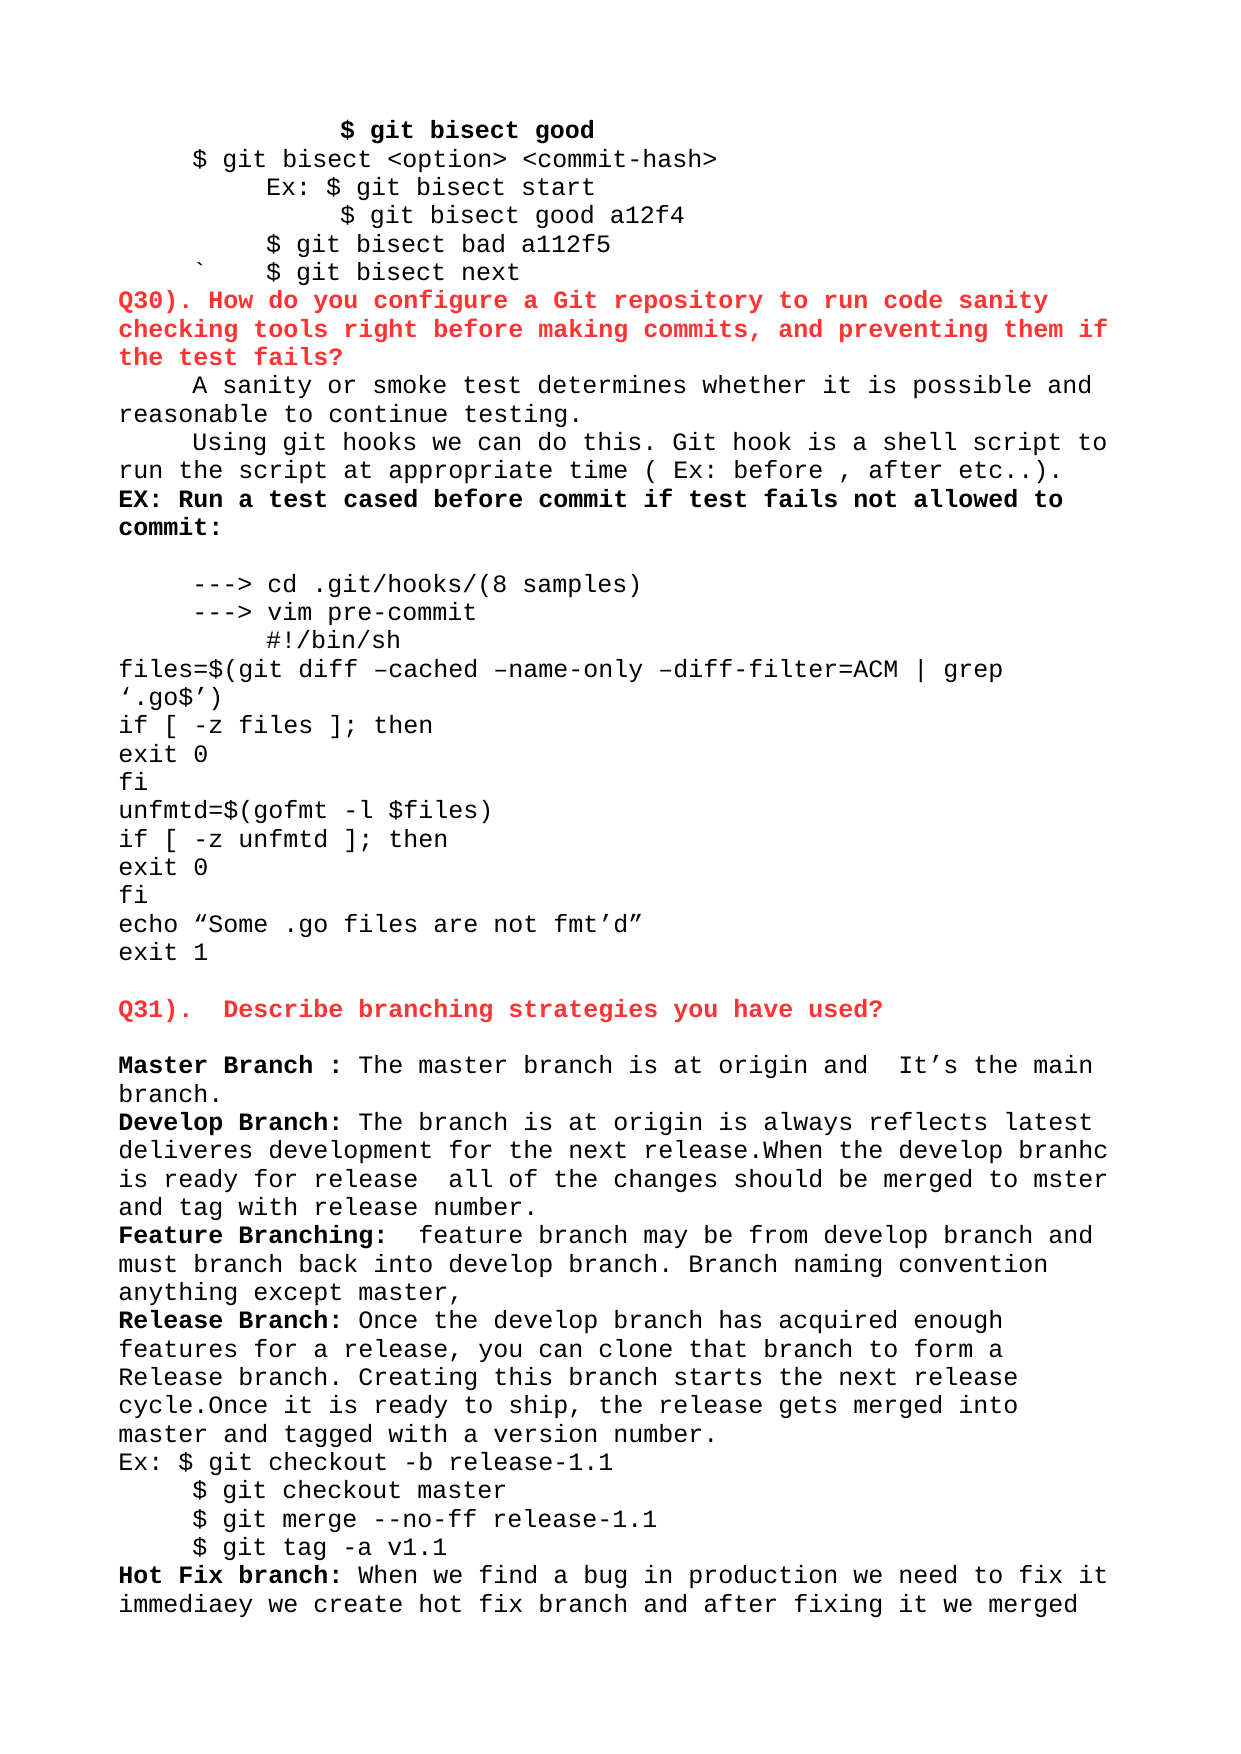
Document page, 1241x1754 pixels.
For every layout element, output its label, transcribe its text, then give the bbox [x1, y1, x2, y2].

text Using git hooks we can do this. Git hook is a shell script to run the script at appropriate time ( Ex: before , after etc..). [118, 430, 1122, 486]
text $ git tag -a v1.1 [118, 1535, 1122, 1563]
text exit 1 [118, 940, 1122, 968]
text ---> cd .git/hooks/(8 samples) [118, 571, 1122, 600]
text $ git checkout master [118, 1478, 1122, 1506]
text Ex: $ git checkout -b release-1.1 [118, 1450, 1122, 1478]
text Ex: $ git bisect start $ git bisect good a12f4 [118, 175, 1122, 231]
text unfmtd=$(gofmt -l $files) [118, 798, 1122, 826]
text Develop Branch: The branch is at origin is always reflects latest deliveres development for the next release.When the develop branhc is ready for release all of the changes should be merged to mster and tag with release number. [118, 1110, 1122, 1223]
text if [ -z files ]; then [118, 713, 1122, 741]
text $ git bisect <option> <commit-hash> [118, 146, 1122, 175]
text ` $ git bisect next [118, 260, 1122, 288]
text echo “Some .go files are not fmt’d” [118, 911, 1122, 940]
text if [ -z unfmtd ]; then [118, 826, 1122, 855]
text files=$(git diff –cached –name-only –diff-filter=ACM | grep ‘.go$’) [118, 656, 1122, 713]
text exit 0 [118, 855, 1122, 883]
text A sanity or smoke test determines whether it is possible and reasonable to continue testing. [118, 373, 1122, 430]
text #!/bin/sh [118, 628, 1122, 656]
text Q31). Describe branching strategies you have used? [118, 996, 1122, 1025]
text Master Branch : The master branch is at origin and It’s the main branch. [118, 1053, 1122, 1110]
text ---> vim pre-commit [118, 600, 1122, 628]
text $ git bisect good [118, 118, 1122, 146]
text exit 0 [118, 741, 1122, 770]
text $ git merge --no-ff release-1.1 [118, 1506, 1122, 1535]
text Q30). How do you configure a Git repository to run code sanity checking tools right before making commits, and preventing them if the test fails? [118, 288, 1122, 373]
text $ git bisect bad a112f5 [118, 231, 1122, 260]
text EX: Run a test cased before commit if test fails not allowed to commit: [118, 486, 1122, 543]
text Feature Branching: feature branch may be from develop branch and must branch back into develop branch. Branch naming convention anything except master, [118, 1223, 1122, 1308]
text fi [118, 770, 1122, 798]
text Hot Fix branch: When we find a bug in production we need to fix it immediaey we create hot fix branch and after fixing it we merged [118, 1563, 1122, 1620]
text fi [118, 883, 1122, 911]
text Release Branch: Once the develop branch has acquired enough features for a release, you can clone that branch to form a Release branch. Creating this branch starts the next release cycle.Once it is ready to ship, the release gets merged into master and tagged with a version number. [118, 1308, 1122, 1450]
